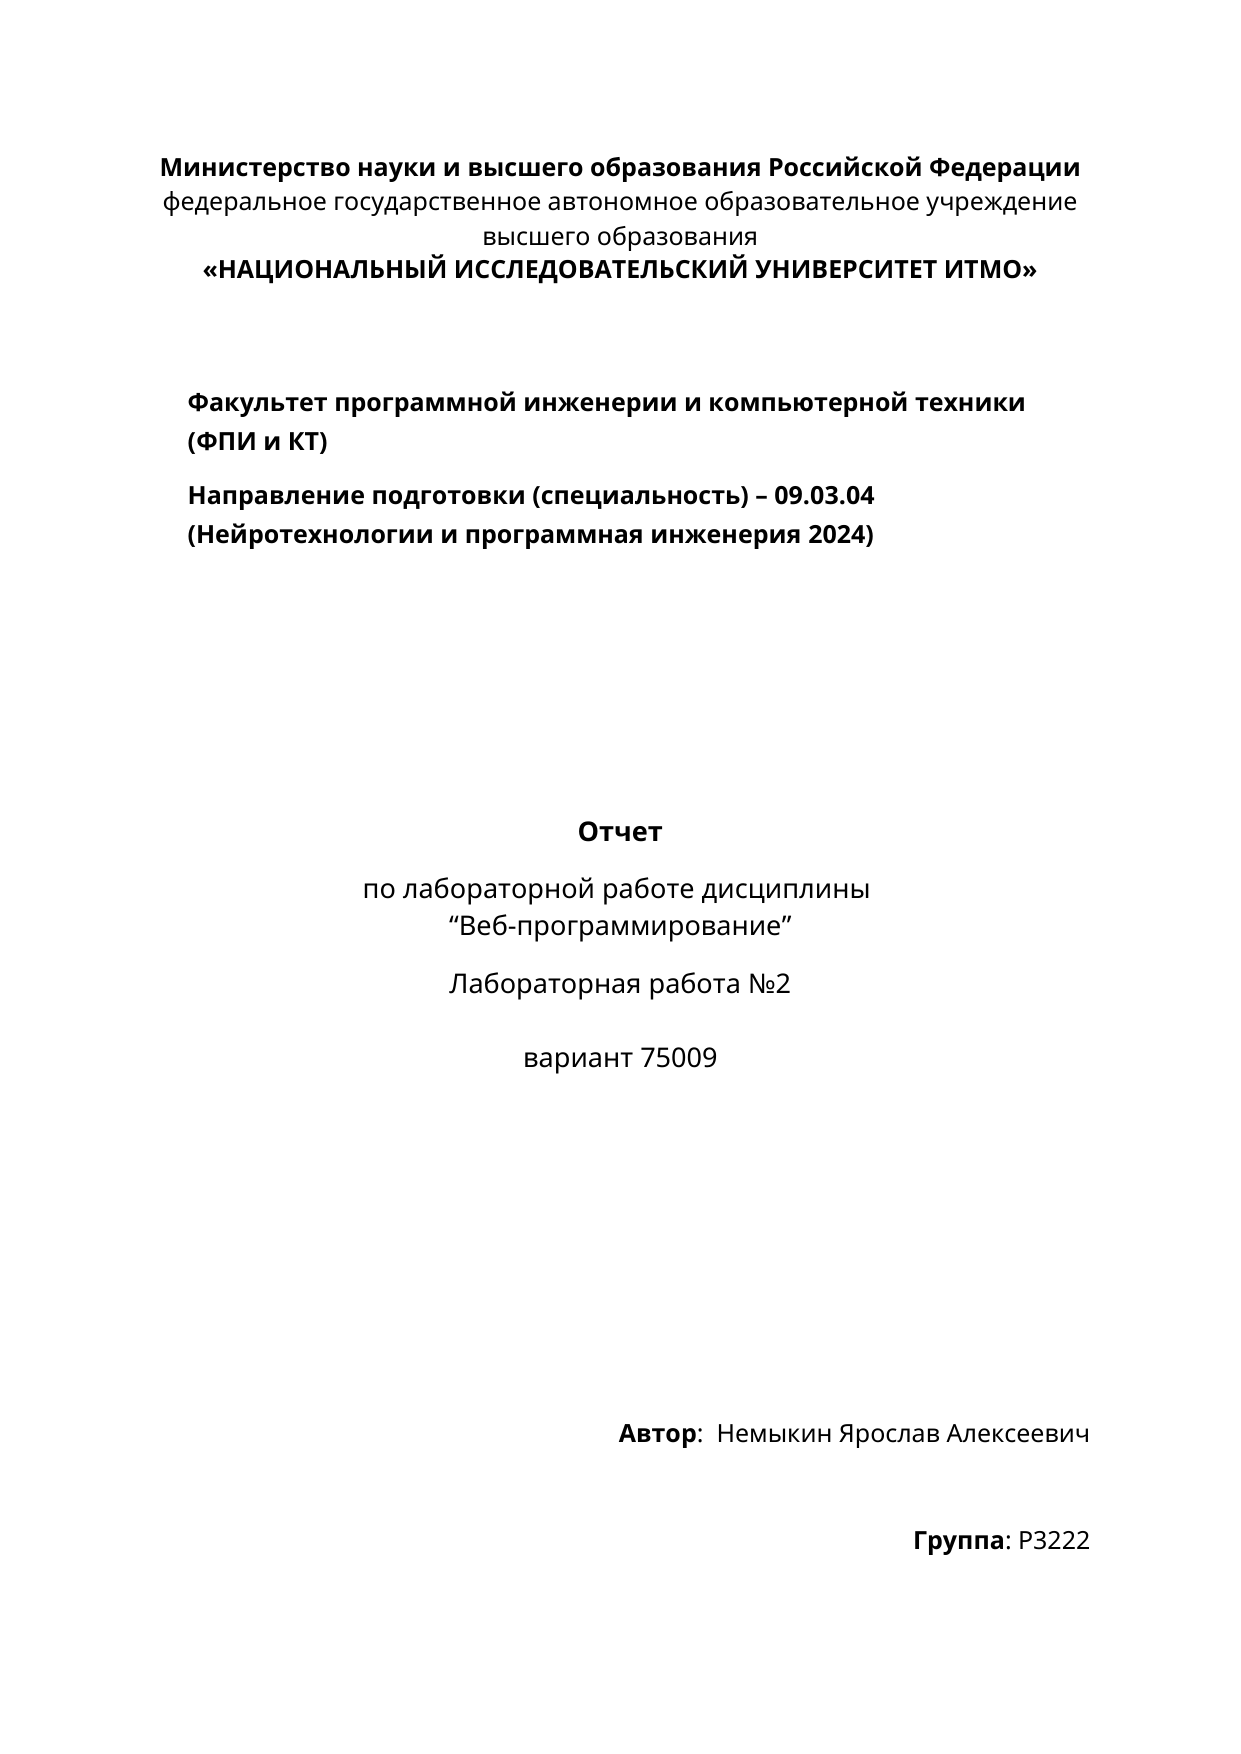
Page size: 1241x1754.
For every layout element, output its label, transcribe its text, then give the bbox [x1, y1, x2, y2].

text по лабораторной работе дисциплины “Веб-программирование” [150, 870, 1090, 944]
text федеральное государственное автономное образовательное учреждение высшего образования [150, 184, 1090, 252]
text Министерство науки и высшего образования Российской Федерации [150, 150, 1090, 184]
text Лабораторная работа №2 вариант 75009 [150, 964, 1090, 1075]
text Факультет программной инженерии и компьютерной техники (ФПИ и КТ) [187, 385, 1090, 458]
text Автор: Немыкин Ярослав Алексеевич [150, 1416, 1090, 1450]
text Группа: Р3222 [150, 1522, 1090, 1556]
text Отчет [150, 812, 1090, 849]
text «НАЦИОНАЛЬНЫЙ ИССЛЕДОВАТЕЛЬСКИЙ УНИВЕРСИТЕТ ИТМО» [150, 252, 1090, 286]
text Направление подготовки (специальность) – 09.03.04 (Нейротехнологии и программная инженерия 2024) [187, 478, 1090, 551]
